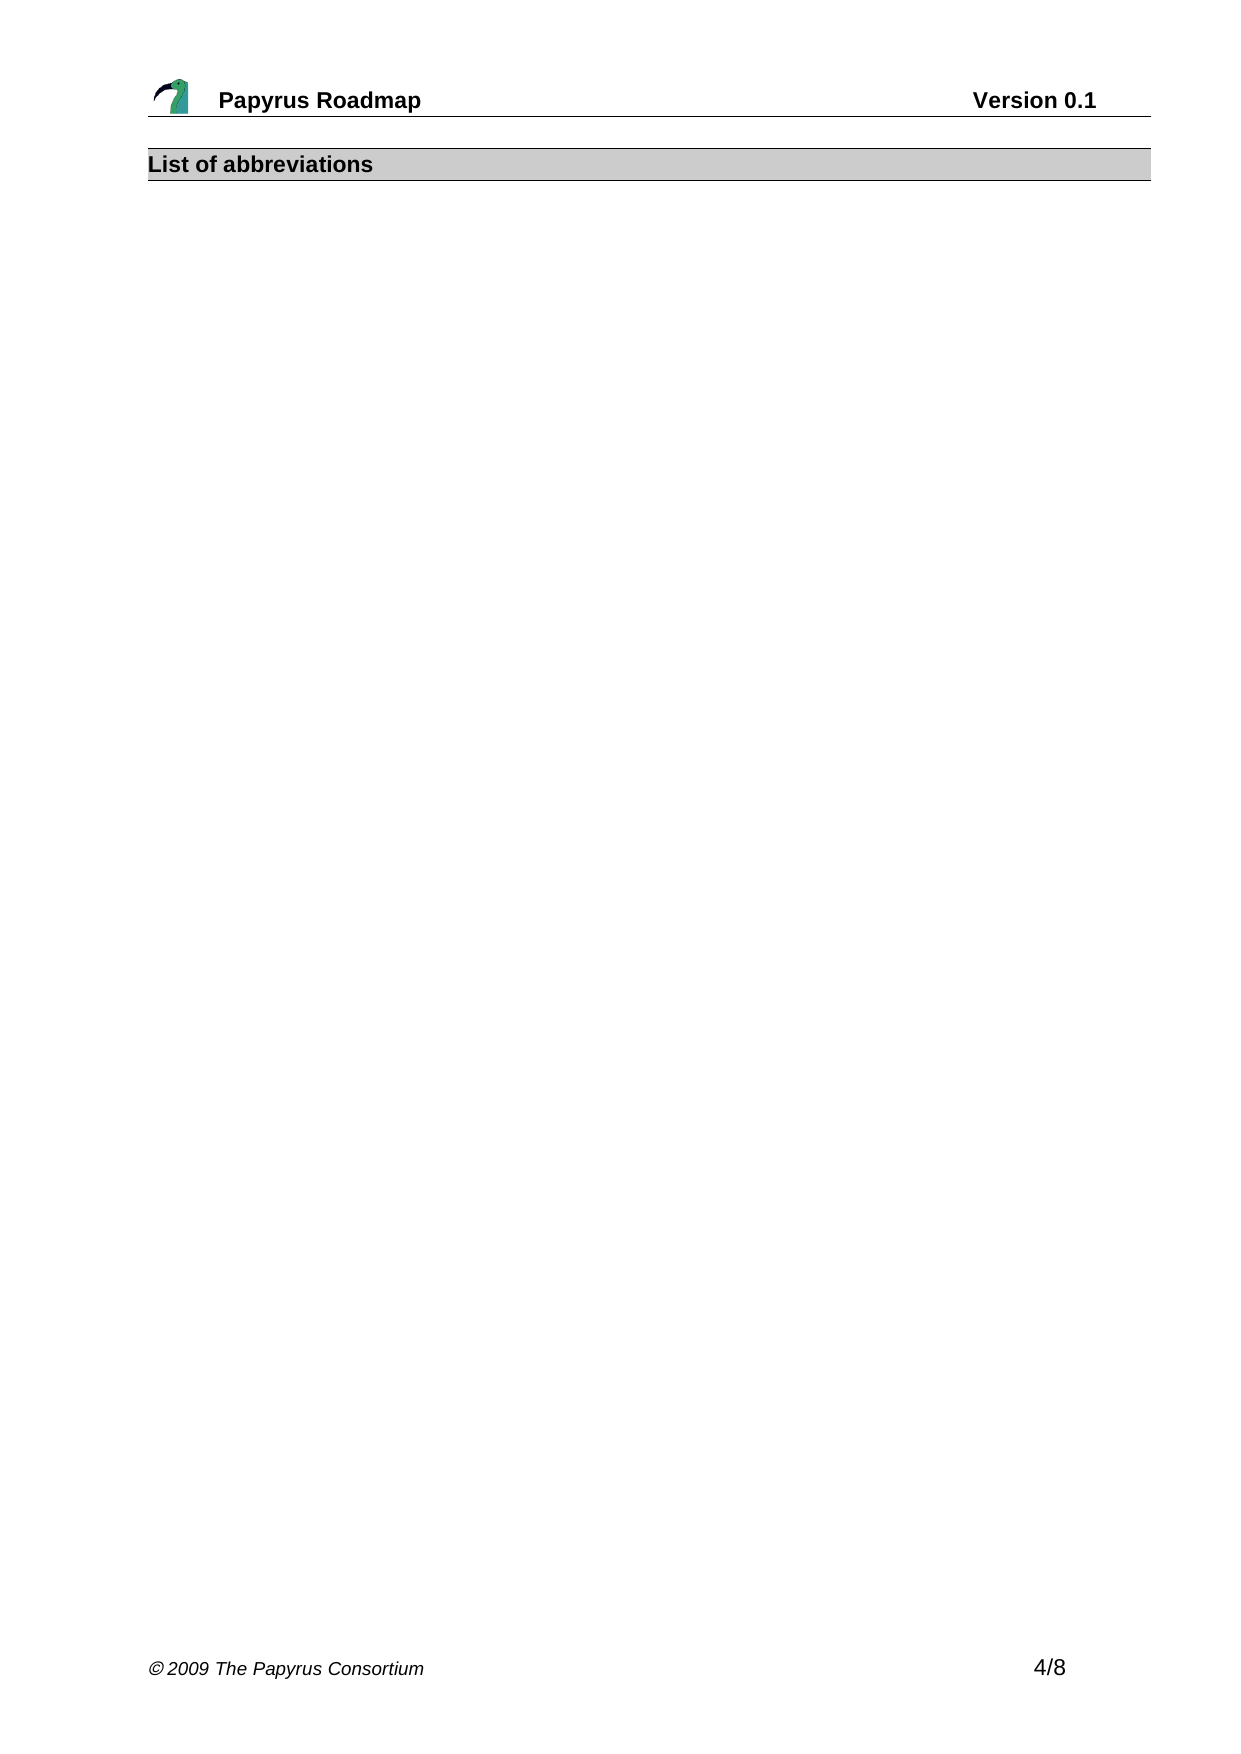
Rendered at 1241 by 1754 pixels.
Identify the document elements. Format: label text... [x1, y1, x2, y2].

subtitle List of abbreviations [148, 149, 1151, 180]
picture [153, 79, 189, 114]
